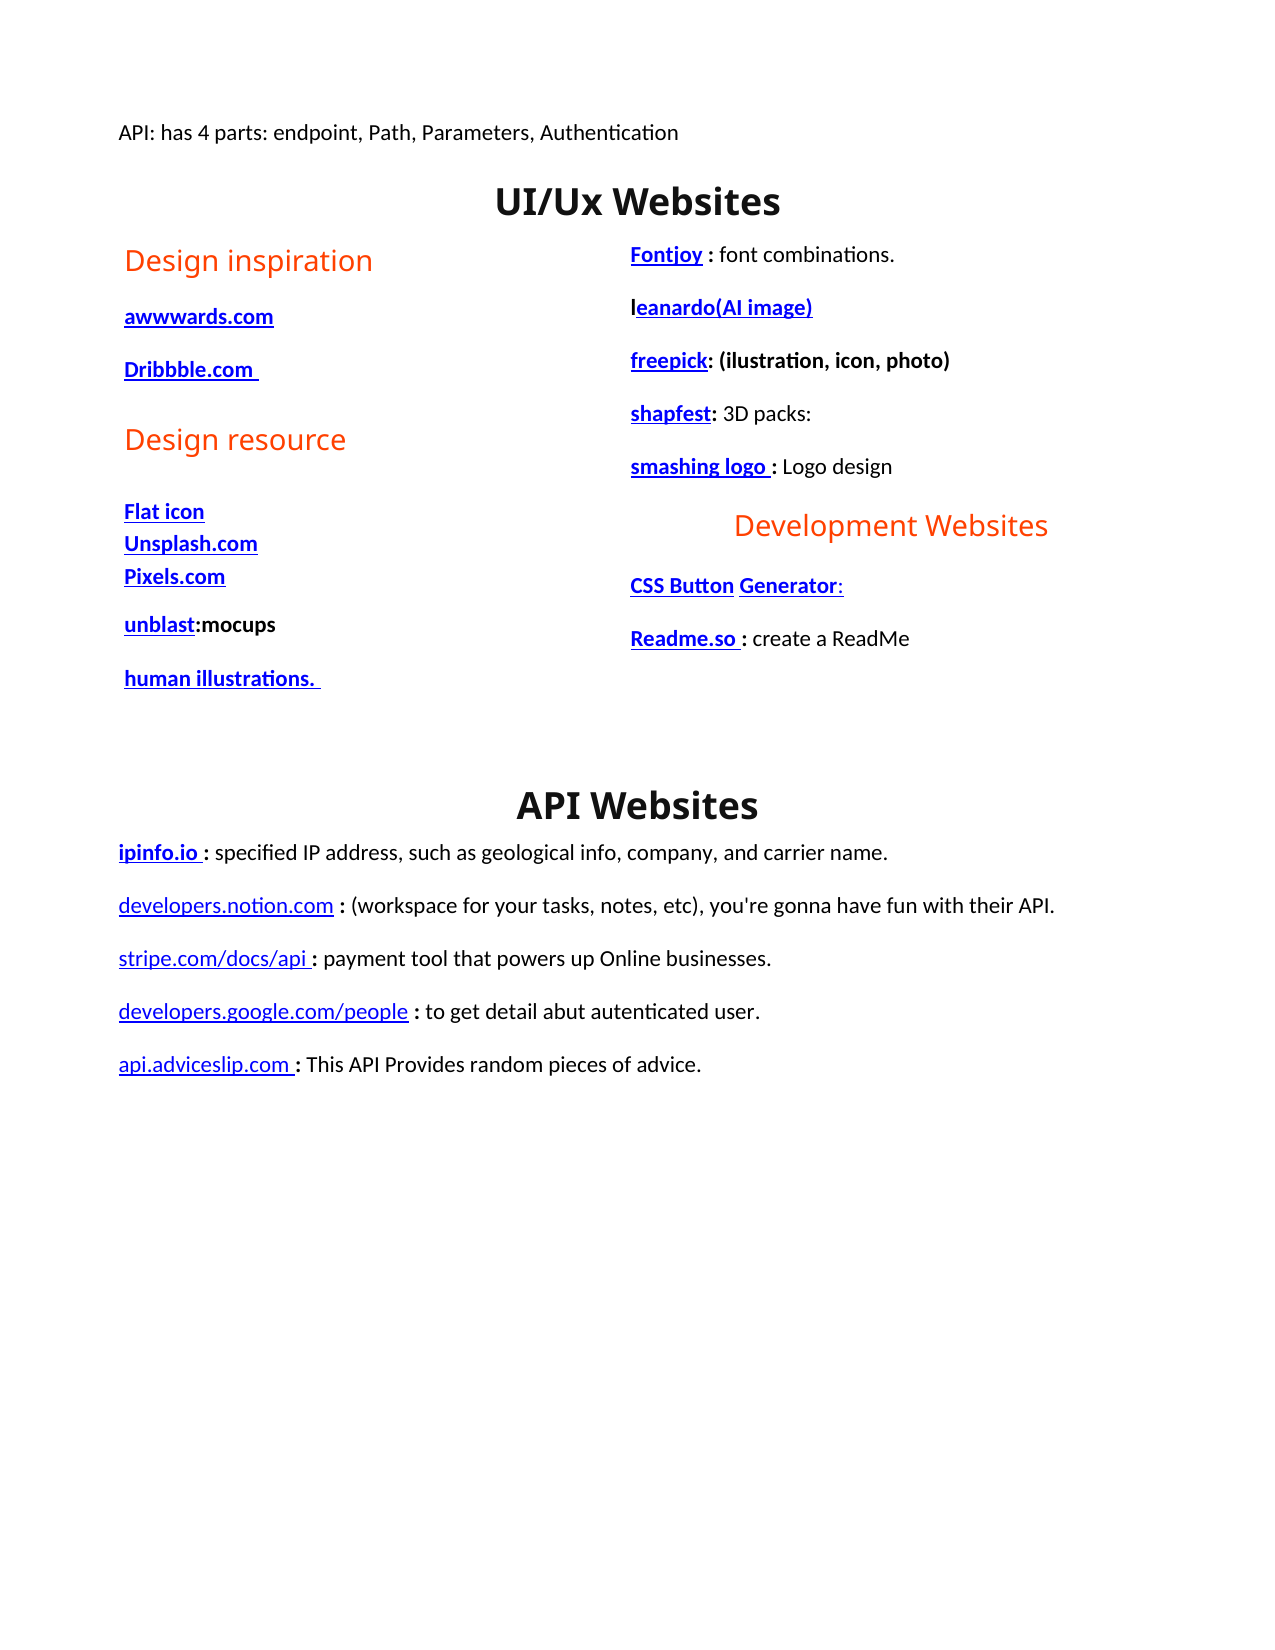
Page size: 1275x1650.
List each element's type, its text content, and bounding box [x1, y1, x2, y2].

text api.adviceslip.com : This API Provides random pieces of advice. [118, 1050, 1157, 1078]
subtitle API Websites [118, 779, 1157, 830]
text developers.google.com/people : to get detail abut autenticated user. [118, 997, 1157, 1025]
text developers.notion.com : (workspace for your tasks, notes, etc), you're gonna have fun with their API. [118, 891, 1157, 919]
text ipinfo.io : specified IP address, such as geological info, company, and carrier name. [118, 838, 1157, 866]
table_header Design inspiration awwwards.com Dribbble.com Design resource Flat icon Unsplash.com Pixels.com unblast:mocups human illustrations. [118, 234, 624, 722]
text API: has 4 parts: endpoint, Path, Parameters, Authentication [118, 118, 1157, 146]
text stripe.com/docs/api : payment tool that powers up Online businesses. [118, 944, 1157, 972]
table_header Fontjoy : font combinations. leanardo(AI image) freepick: (ilustration, icon, photo) shapfest: 3D packs: smashing logo : Logo design Development Websites CSS Button Generator: Readme.so : create a ReadMe [625, 234, 1157, 722]
subtitle UI/Ux Websites [118, 176, 1157, 227]
